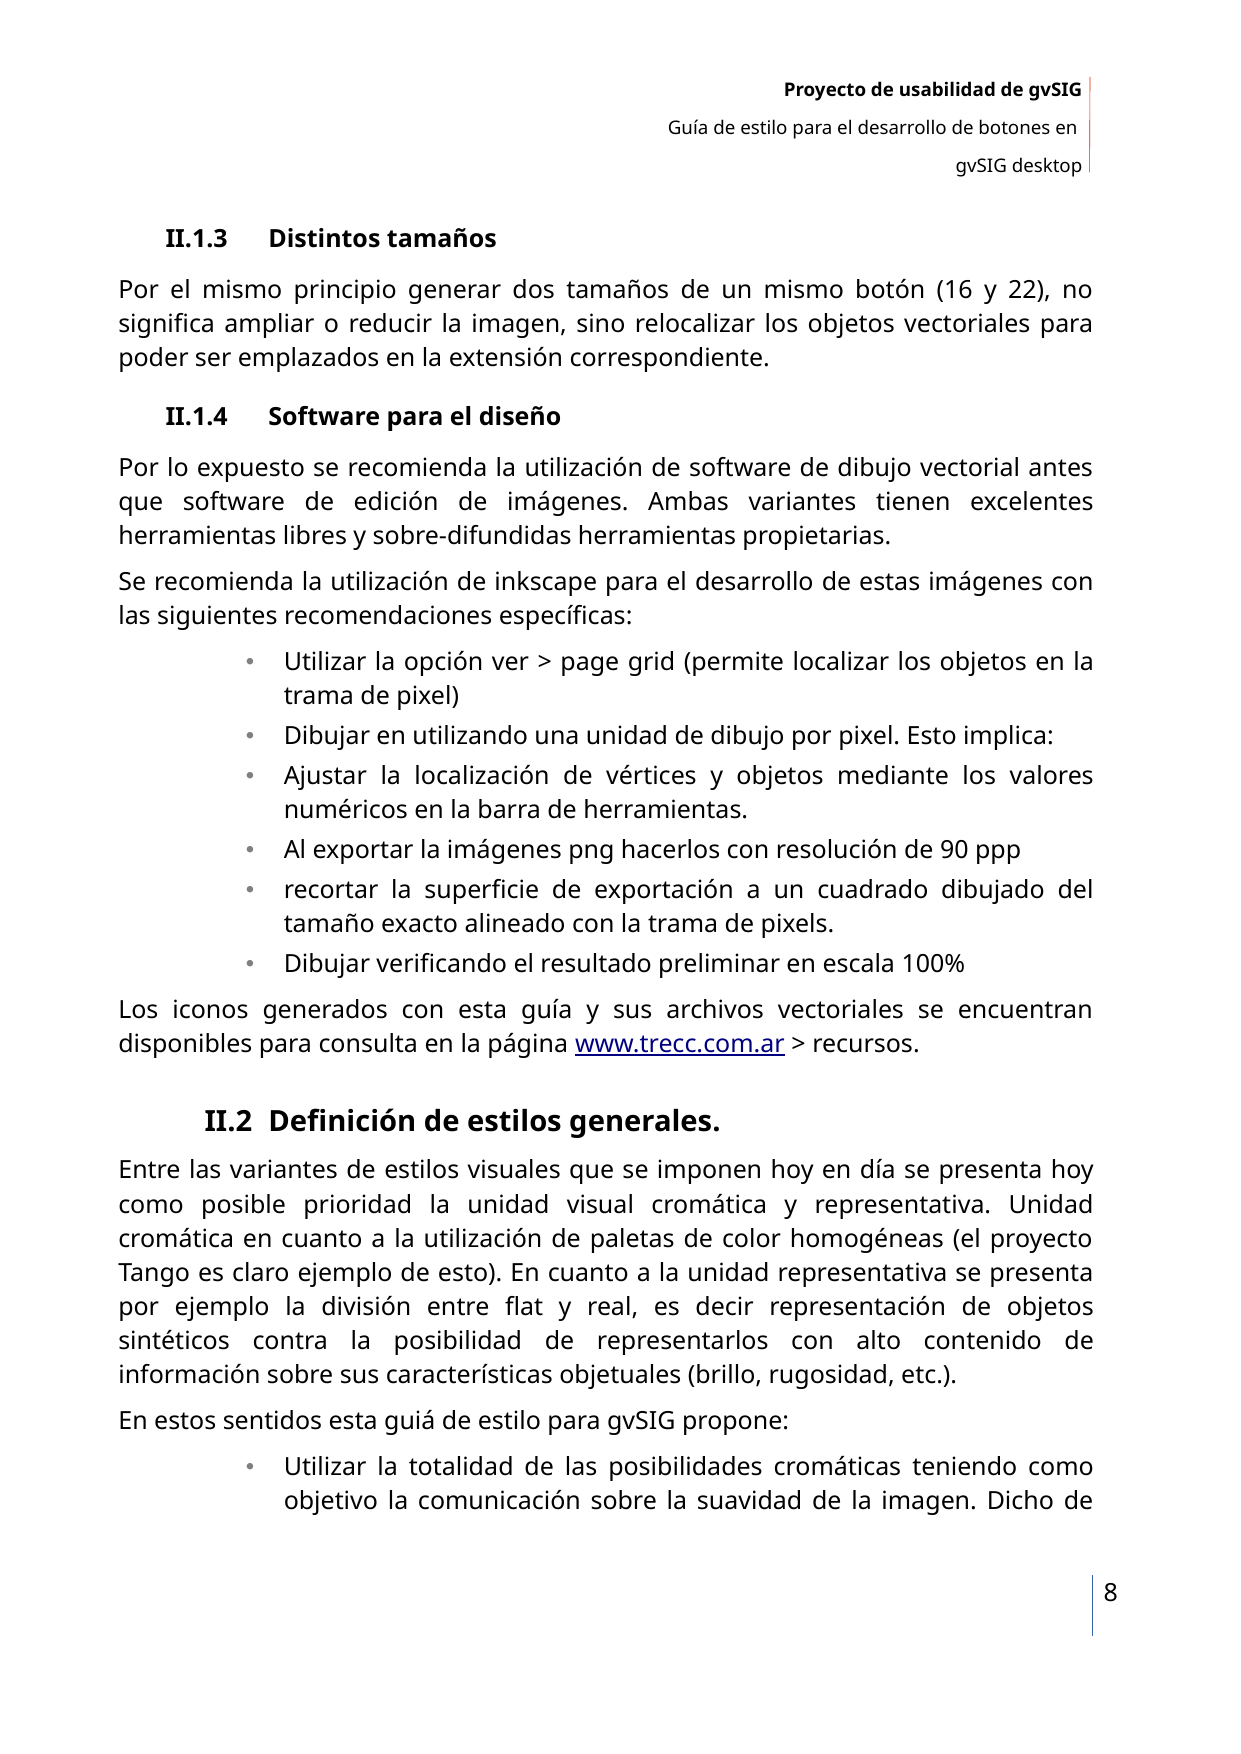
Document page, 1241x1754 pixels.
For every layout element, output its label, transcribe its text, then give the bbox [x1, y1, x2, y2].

text En estos sentidos esta guiá de estilo para gvSIG propone: [118, 1402, 1095, 1436]
list Utilizar la opción ver > page grid (permite localizar los objetos en la trama de pixel) [246, 643, 1095, 711]
subtitle Software para el diseño [165, 399, 1095, 433]
list Dibujar en utilizando una unidad de dibujo por pixel. Esto implica: [246, 717, 1095, 751]
subtitle Definición de estilos generales. [204, 1101, 1095, 1140]
list recortar la superficie de exportación a un cuadrado dibujado del tamaño exacto alineado con la trama de pixels. [246, 871, 1095, 939]
list Ajustar la localización de vértices y objetos mediante los valores numéricos en la barra de herramientas. [246, 757, 1095, 825]
text Entre las variantes de estilos visuales que se imponen hoy en día se presenta hoy como posible prioridad la unidad visual cromática y representativa. Unidad cromática en cuanto a la utilización de paletas de color homogéneas (el proyecto Tango es claro ejemplo de esto). En cuanto a la unidad representativa se presenta por ejemplo la división entre flat y real, es decir representación de objetos sintéticos contra la posibilidad de representarlos con alto contenido de información sobre sus características objetuales (brillo, rugosidad, etc.). [118, 1152, 1095, 1391]
text Se recomienda la utilización de inkscape para el desarrollo de estas imágenes con las siguientes recomendaciones específicas: [118, 563, 1095, 631]
text Por lo expuesto se recomienda la utilización de software de dibujo vectorial antes que software de edición de imágenes. Ambas variantes tienen excelentes herramientas libres y sobre-difundidas herramientas propietarias. [118, 449, 1095, 552]
list Utilizar la totalidad de las posibilidades cromáticas teniendo como objetivo la comunicación sobre la suavidad de la imagen. Dicho de [246, 1448, 1095, 1516]
text Por el mismo principio generar dos tamaños de un mismo botón (16 y 22), no significa ampliar o reducir la imagen, sino relocalizar los objetos vectoriales para poder ser emplazados en la extensión correspondiente. [118, 271, 1095, 374]
text Los iconos generados con esta guía y sus archivos vectoriales se encuentran disponibles para consulta en la página www.trecc.com.ar > recursos. [118, 991, 1095, 1059]
subtitle Distintos tamaños [165, 221, 1095, 255]
list Dibujar verificando el resultado preliminar en escala 100% [246, 945, 1095, 979]
list Al exportar la imágenes png hacerlos con resolución de 90 ppp [246, 831, 1095, 865]
